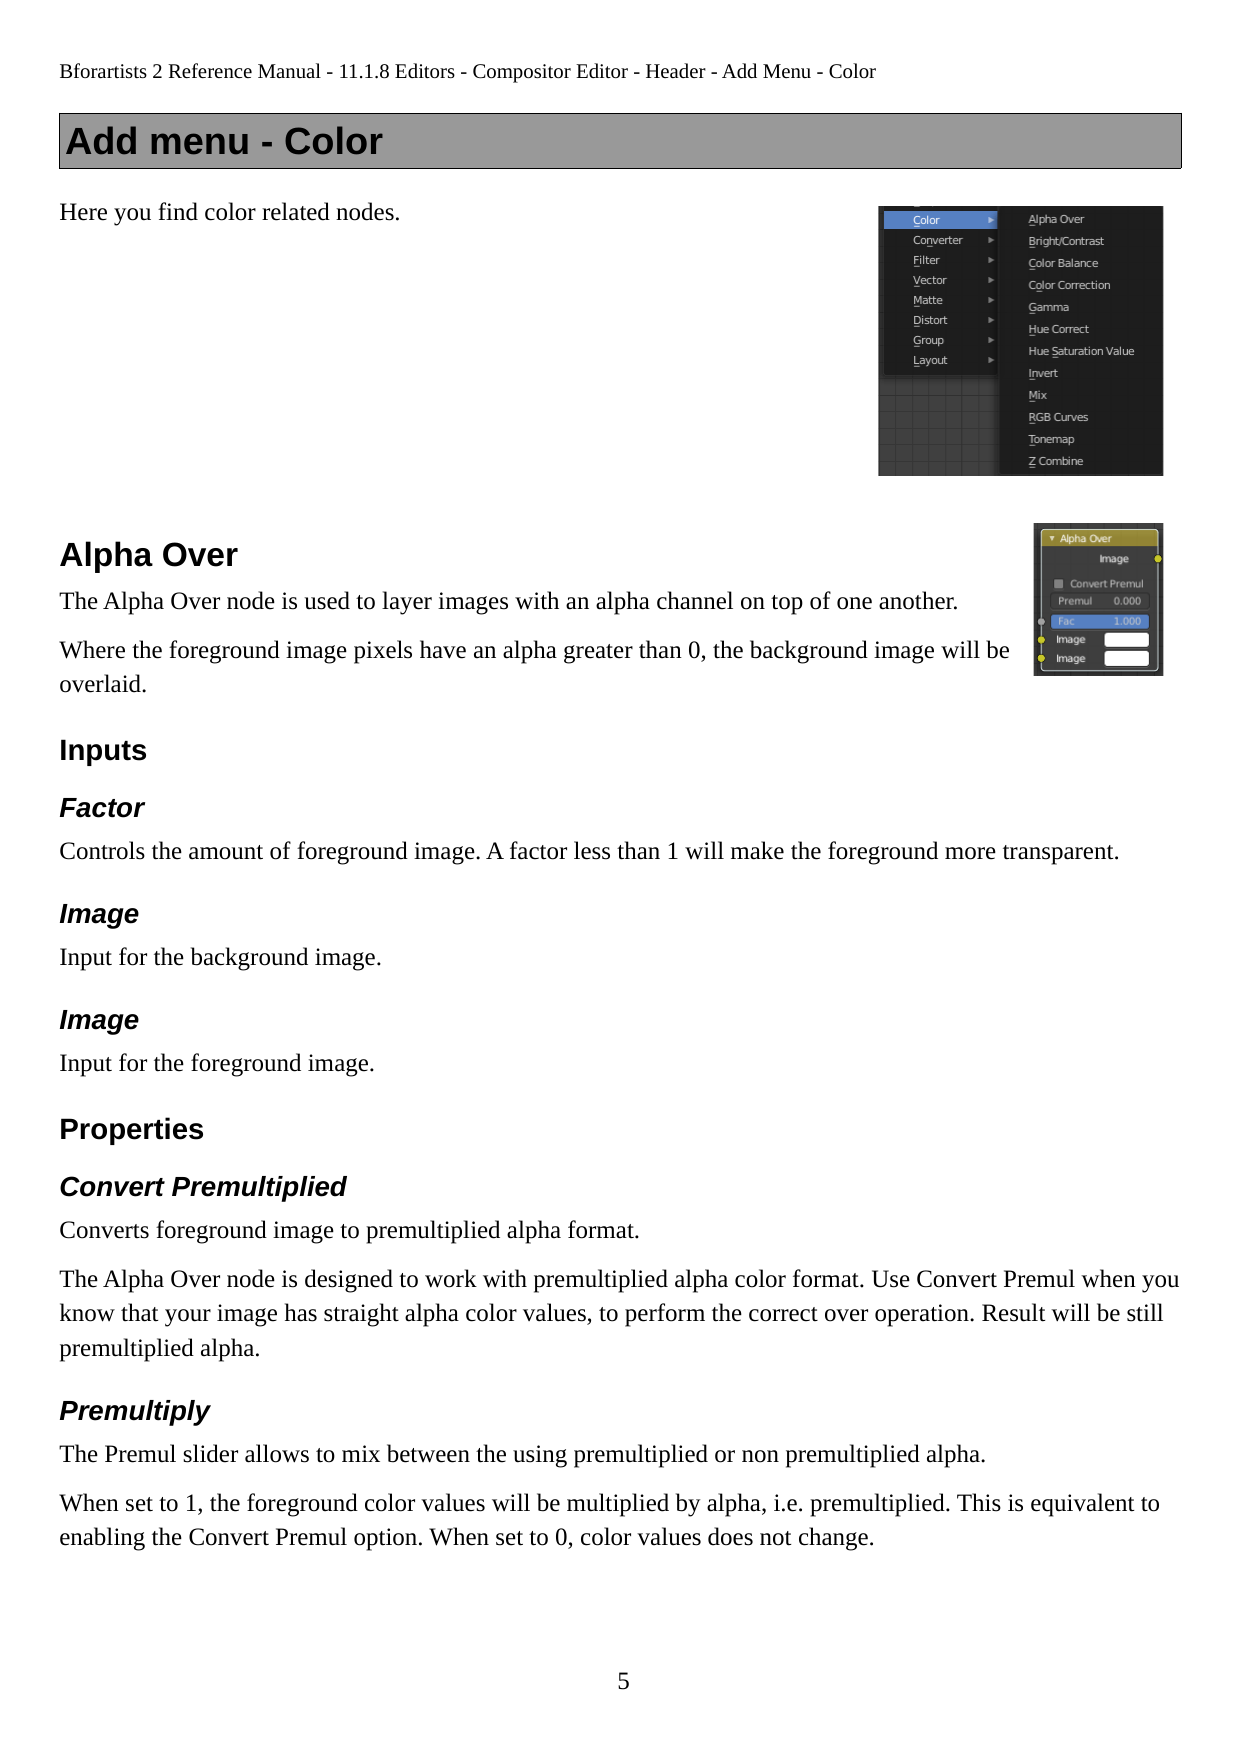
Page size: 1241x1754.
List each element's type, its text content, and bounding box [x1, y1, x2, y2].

picture [1033, 523, 1164, 676]
subtitle Inputs [59, 733, 1181, 767]
subtitle Image [59, 898, 1181, 930]
table_header Add menu - Color [60, 114, 1181, 168]
subtitle [1164, 535, 1181, 573]
text The Alpha Over node is designed to work with premultiplied alpha color format. Use Convert Premul when you know that your image has straight alpha color values, to perform the correct over operation. Result will be still premultiplied alpha. [59, 1264, 1181, 1362]
text Input for the background image. [59, 942, 1181, 971]
subtitle Alpha Over [59, 535, 1033, 573]
text Controls the amount of foreground image. A factor less than 1 will make the foreground more transparent. [59, 836, 1181, 865]
subtitle Premultiply [59, 1394, 1181, 1426]
subtitle Image [59, 1004, 1181, 1036]
text Input for the foreground image. [59, 1048, 1181, 1077]
subtitle Convert Premultiplied [59, 1171, 1181, 1202]
text Here you find color related nodes. [59, 197, 1181, 225]
text The Premul slider allows to mix between the using premultiplied or non premultiplied alpha. [59, 1439, 1181, 1468]
text Where the foreground image pixels have an alpha greater than 0, the background image will be overlaid. [59, 635, 1181, 698]
text The Alpha Over node is used to layer images with an alpha channel on top of one another. [59, 586, 1033, 615]
subtitle Properties [59, 1112, 1181, 1146]
subtitle Factor [59, 792, 1181, 824]
text Converts foreground image to premultiplied alpha format. [59, 1215, 1181, 1244]
picture [878, 206, 1164, 476]
text When set to 1, the foreground color values will be multiplied by alpha, i.e. premultiplied. This is equivalent to enabling the Convert Premul option. When set to 0, color values does not change. [59, 1488, 1181, 1551]
